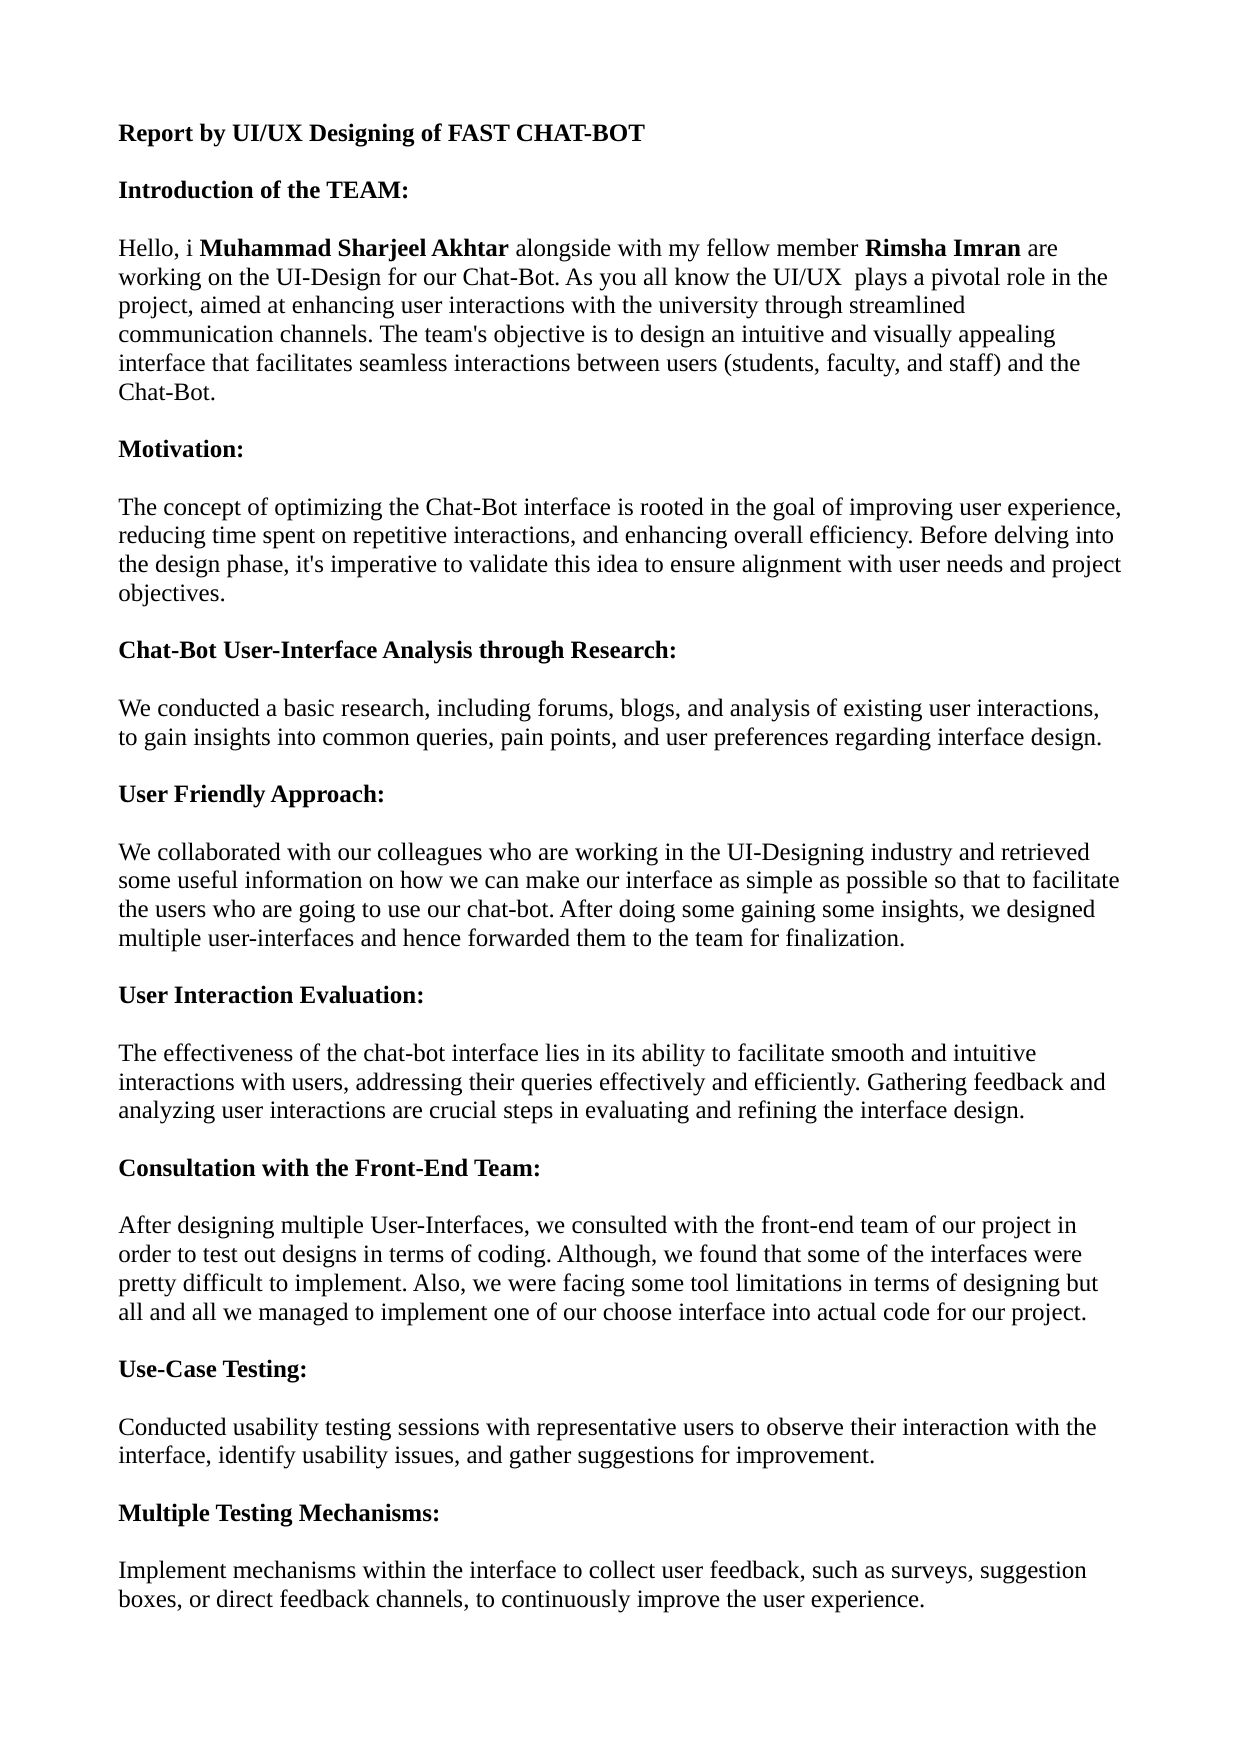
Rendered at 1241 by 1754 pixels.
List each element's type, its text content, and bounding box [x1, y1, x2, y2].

text The concept of optimizing the Chat-Bot interface is rooted in the goal of improving user experience, reducing time spent on repetitive interactions, and enhancing overall efficiency. Before delving into the design phase, it's imperative to validate this idea to ensure alignment with user needs and project objectives. [118, 492, 1122, 607]
text Report by UI/UX Designing of FAST CHAT-BOT [118, 118, 1122, 147]
text User Interaction Evaluation: [118, 981, 1122, 1009]
text Consultation with the Front-End Team: [118, 1153, 1122, 1182]
text The effectiveness of the chat-bot interface lies in its ability to facilitate smooth and intuitive interactions with users, addressing their queries effectively and efficiently. Gathering feedback and analyzing user interactions are crucial steps in evaluating and refining the interface design. [118, 1038, 1122, 1124]
text Conducted usability testing sessions with representative users to observe their interaction with the interface, identify usability issues, and gather suggestions for improvement. [118, 1412, 1122, 1469]
text We conducted a basic research, including forums, blogs, and analysis of existing user interactions, to gain insights into common queries, pain points, and user preferences regarding interface design. [118, 693, 1122, 751]
text Use-Case Testing: [118, 1354, 1122, 1383]
text Implement mechanisms within the interface to collect user feedback, such as surveys, suggestion boxes, or direct feedback channels, to continuously improve the user experience. [118, 1556, 1122, 1613]
text After designing multiple User-Interfaces, we consulted with the front-end team of our project in order to test out designs in terms of coding. Although, we found that some of the interfaces were pretty difficult to implement. Also, we were facing some tool limitations in terms of designing but all and all we managed to implement one of our choose interface into actual code for our project. [118, 1211, 1122, 1326]
text Motivation: [118, 434, 1122, 463]
text Introduction of the TEAM: [118, 176, 1122, 204]
text Hello, i Muhammad Sharjeel Akhtar alongside with my fellow member Rimsha Imran are working on the UI-Design for our Chat-Bot. As you all know the UI/UX plays a pivotal role in the project, aimed at enhancing user interactions with the university through streamlined communication channels. The team's objective is to design an intuitive and visually appealing interface that facilitates seamless interactions between users (students, faculty, and staff) and the Chat-Bot. [118, 233, 1122, 406]
text Multiple Testing Mechanisms: [118, 1498, 1122, 1527]
text Chat-Bot User-Interface Analysis through Research: [118, 636, 1122, 664]
text We collaborated with our colleagues who are working in the UI-Designing industry and retrieved some useful information on how we can make our interface as simple as possible so that to facilitate the users who are going to use our chat-bot. After doing some gaining some insights, we designed multiple user-interfaces and hence forwarded them to the team for finalization. [118, 837, 1122, 952]
text User Friendly Approach: [118, 779, 1122, 808]
